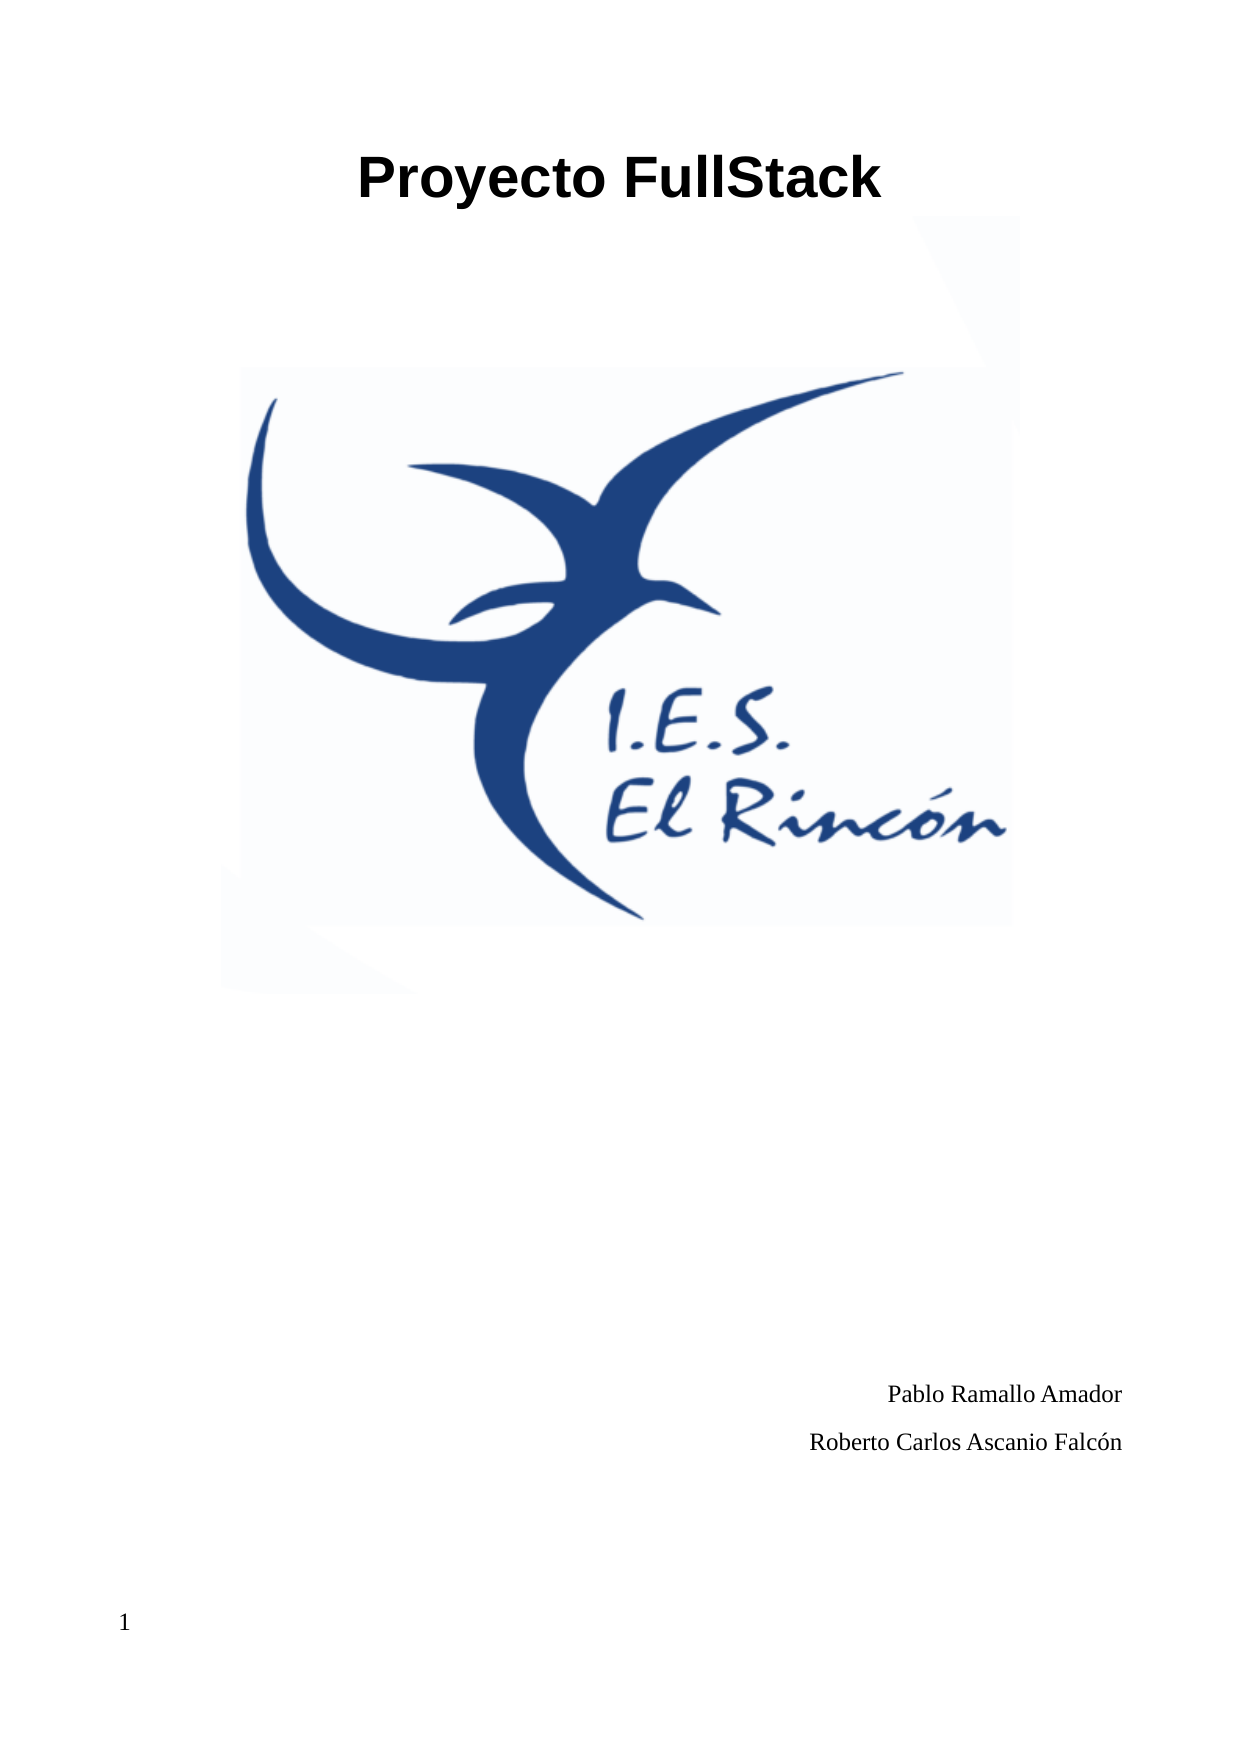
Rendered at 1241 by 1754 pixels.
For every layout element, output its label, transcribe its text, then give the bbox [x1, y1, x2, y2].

picture [220, 216, 1021, 994]
title Proyecto FullStack [118, 143, 1122, 210]
text Pablo Ramallo Amador [118, 1379, 1122, 1408]
text Roberto Carlos Ascanio Falcón [118, 1427, 1122, 1455]
